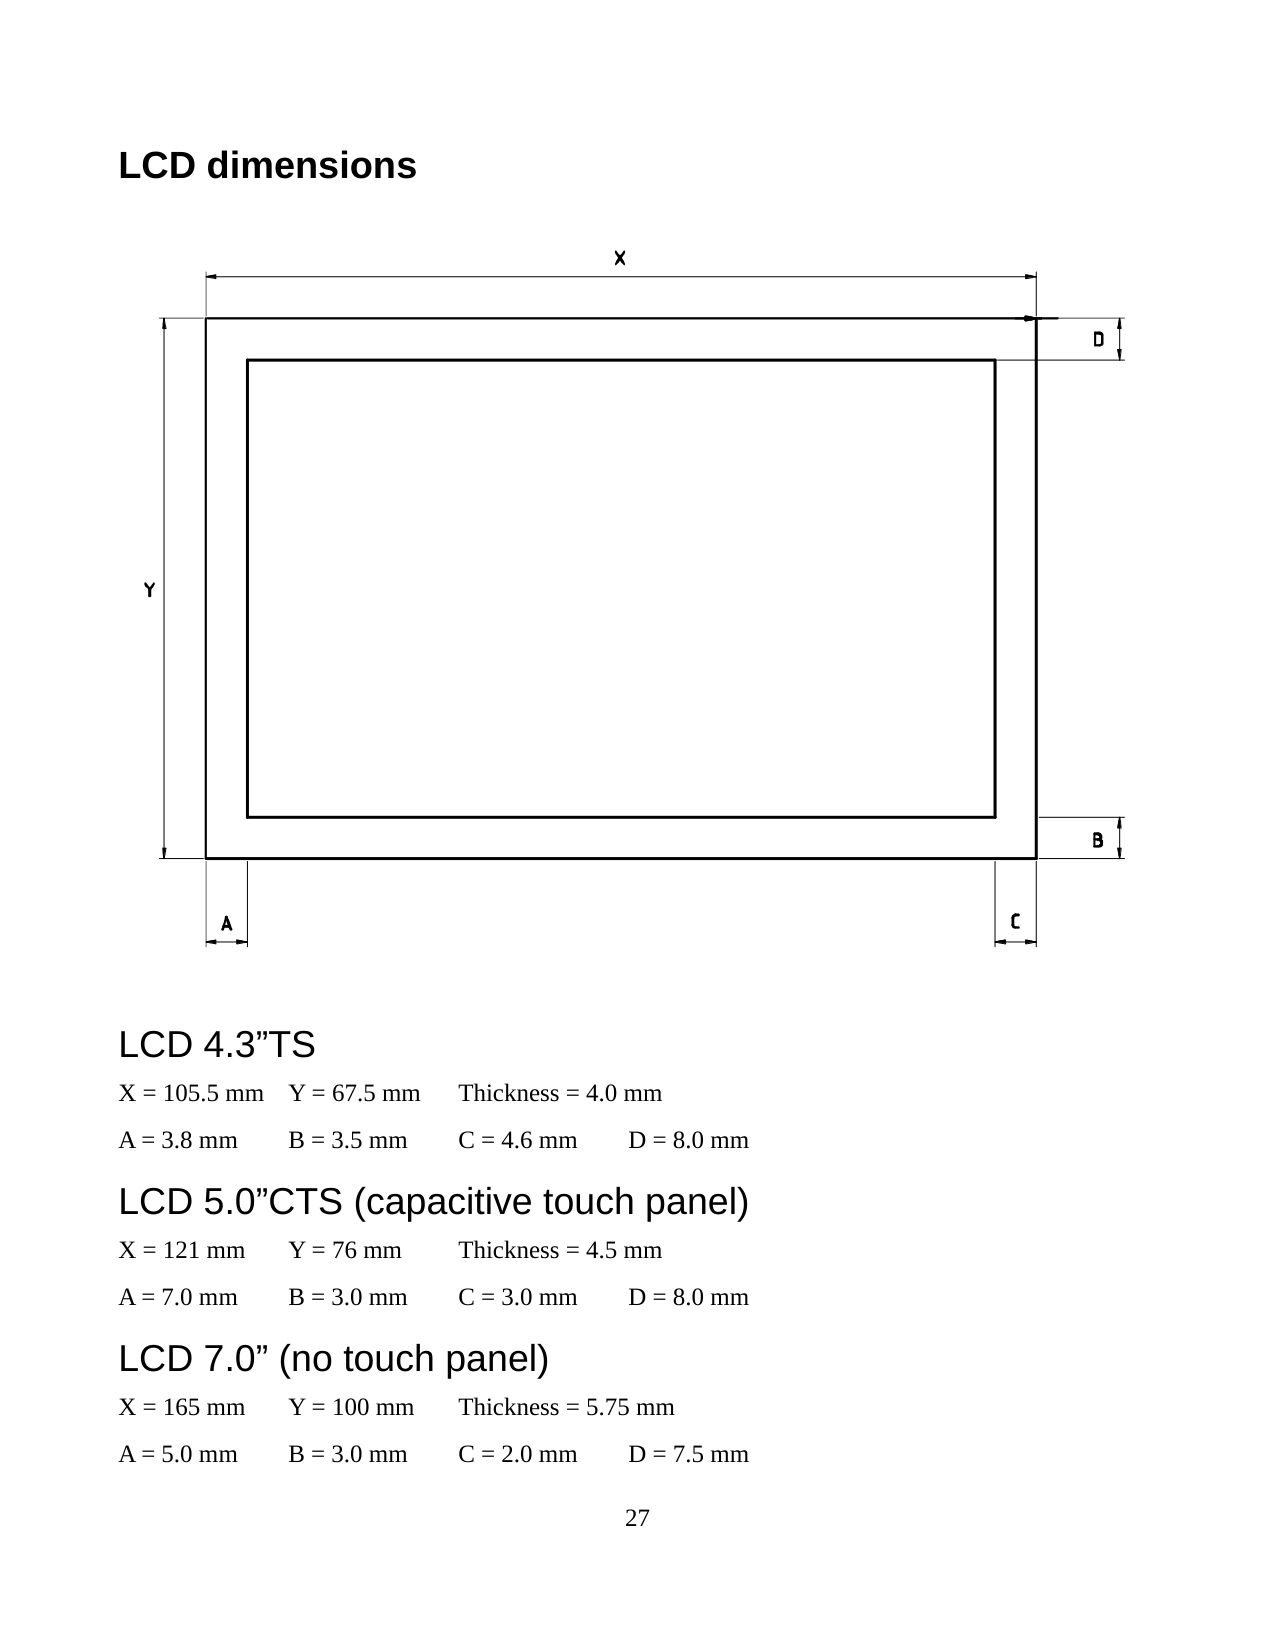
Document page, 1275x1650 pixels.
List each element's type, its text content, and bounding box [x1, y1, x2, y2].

text A = 7.0 mm B = 3.0 mm C = 3.0 mm D = 8.0 mm [118, 1282, 1157, 1311]
subtitle LCD 5.0”CTS (capacitive touch panel) [118, 1179, 1157, 1222]
subtitle LCD 7.0” (no touch panel) [118, 1336, 1157, 1379]
text A = 3.8 mm B = 3.5 mm C = 4.6 mm D = 8.0 mm [118, 1125, 1157, 1154]
picture [118, 246, 1157, 964]
text A = 5.0 mm B = 3.0 mm C = 2.0 mm D = 7.5 mm [118, 1439, 1157, 1468]
text X = 121 mm Y = 76 mm Thickness = 4.5 mm [118, 1235, 1157, 1263]
text X = 165 mm Y = 100 mm Thickness = 5.75 mm [118, 1392, 1157, 1421]
text X = 105.5 mm Y = 67.5 mm Thickness = 4.0 mm [118, 1078, 1157, 1106]
subtitle LCD 4.3”TS [118, 1022, 1157, 1065]
subtitle LCD dimensions [118, 143, 1157, 187]
